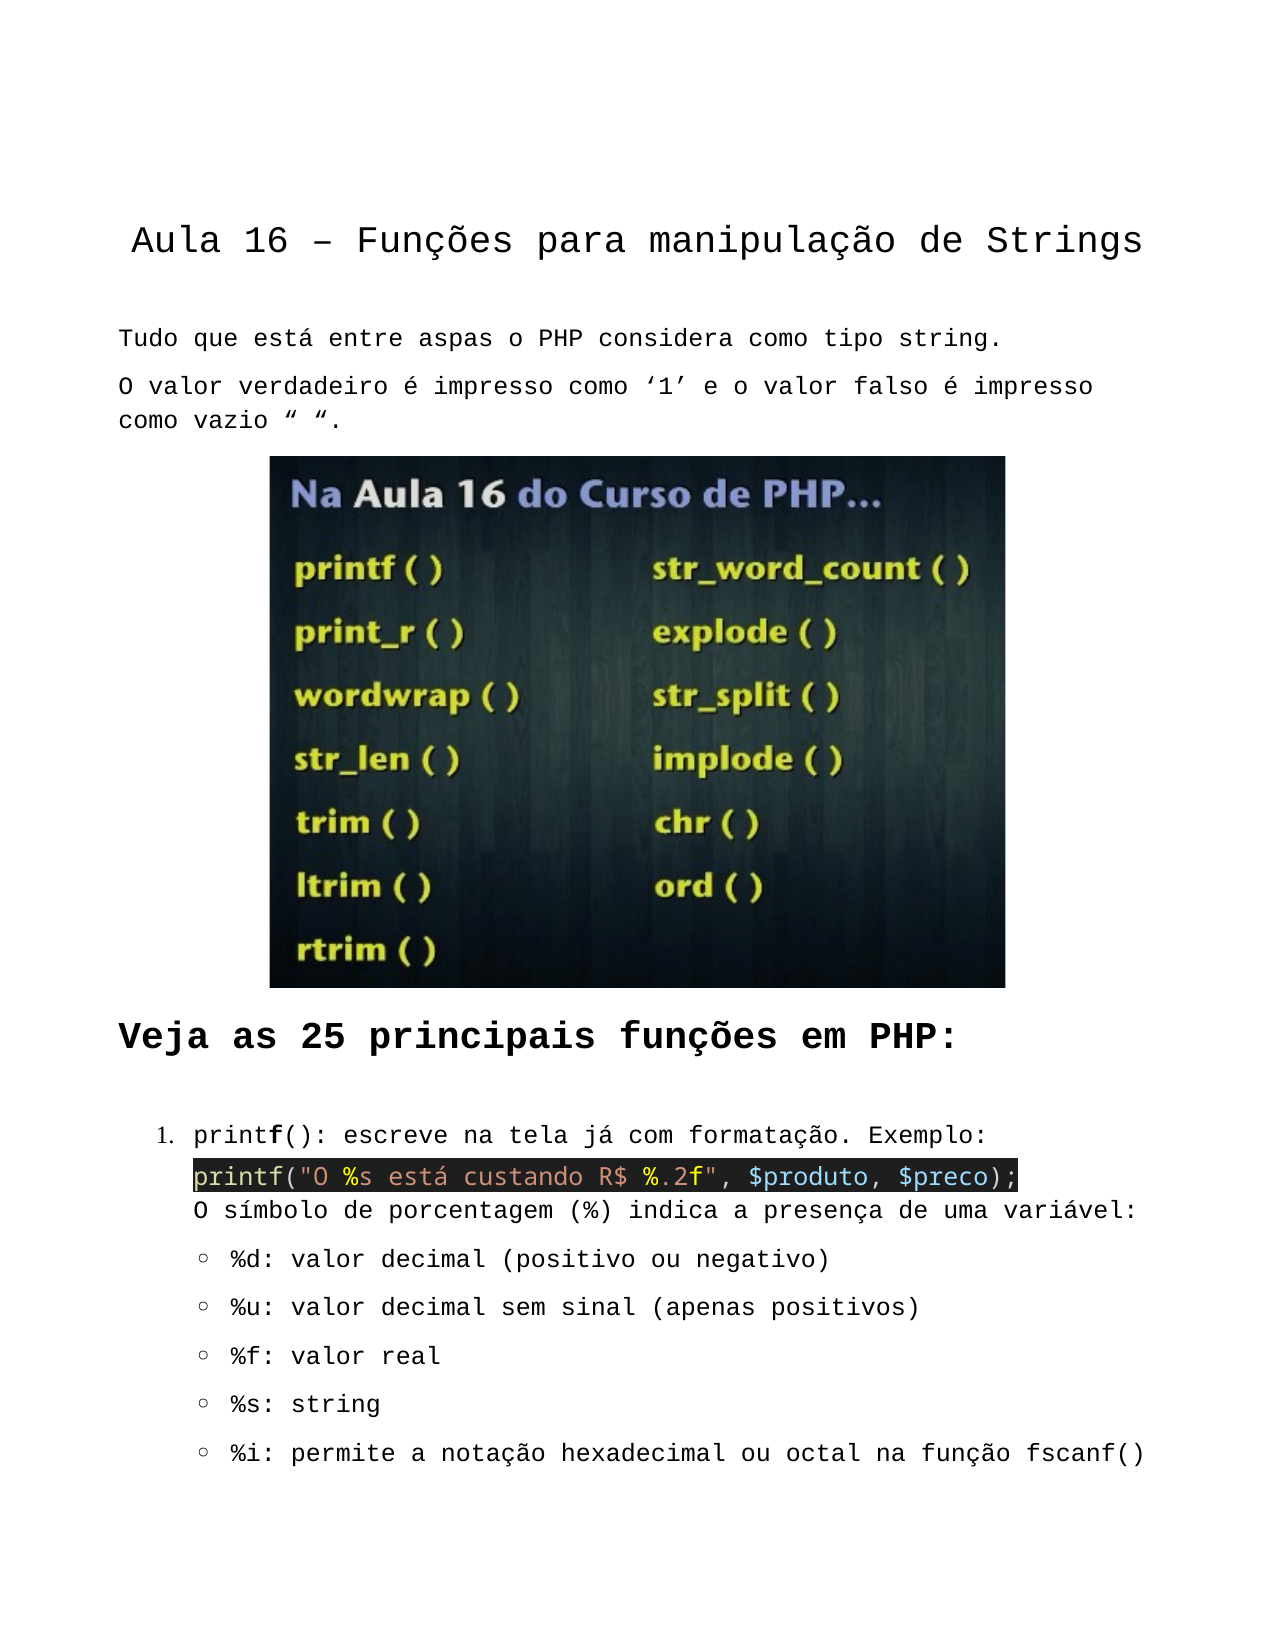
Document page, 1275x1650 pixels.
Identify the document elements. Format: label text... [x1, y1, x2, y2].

text Tudo que está entre aspas o PHP considera como tipo string. [118, 325, 1157, 354]
list %i: permite a notação hexadecimal ou octal na função fscanf() [193, 1441, 1157, 1503]
list %f: valor real [193, 1343, 1157, 1372]
list printf(): escreve na tela já com formatação. Exemplo: printf("O %s está custando R$ %.2f", $produto, $preco); O símbolo de porcentagem (%) indica a presença de uma variável: [156, 1121, 1157, 1226]
subtitle Veja as 25 principais funções em PHP: [118, 1016, 1157, 1059]
subtitle Aula 16 – Funções para manipulação de Strings [118, 222, 1157, 264]
list %s: string [193, 1392, 1157, 1420]
picture [269, 456, 1006, 988]
text O valor verdadeiro é impresso como ‘1’ e o valor falso é impresso como vazio “ “. [118, 374, 1157, 436]
list %d: valor decimal (positivo ou negativo) [193, 1246, 1157, 1275]
list %u: valor decimal sem sinal (apenas positivos) [193, 1295, 1157, 1323]
